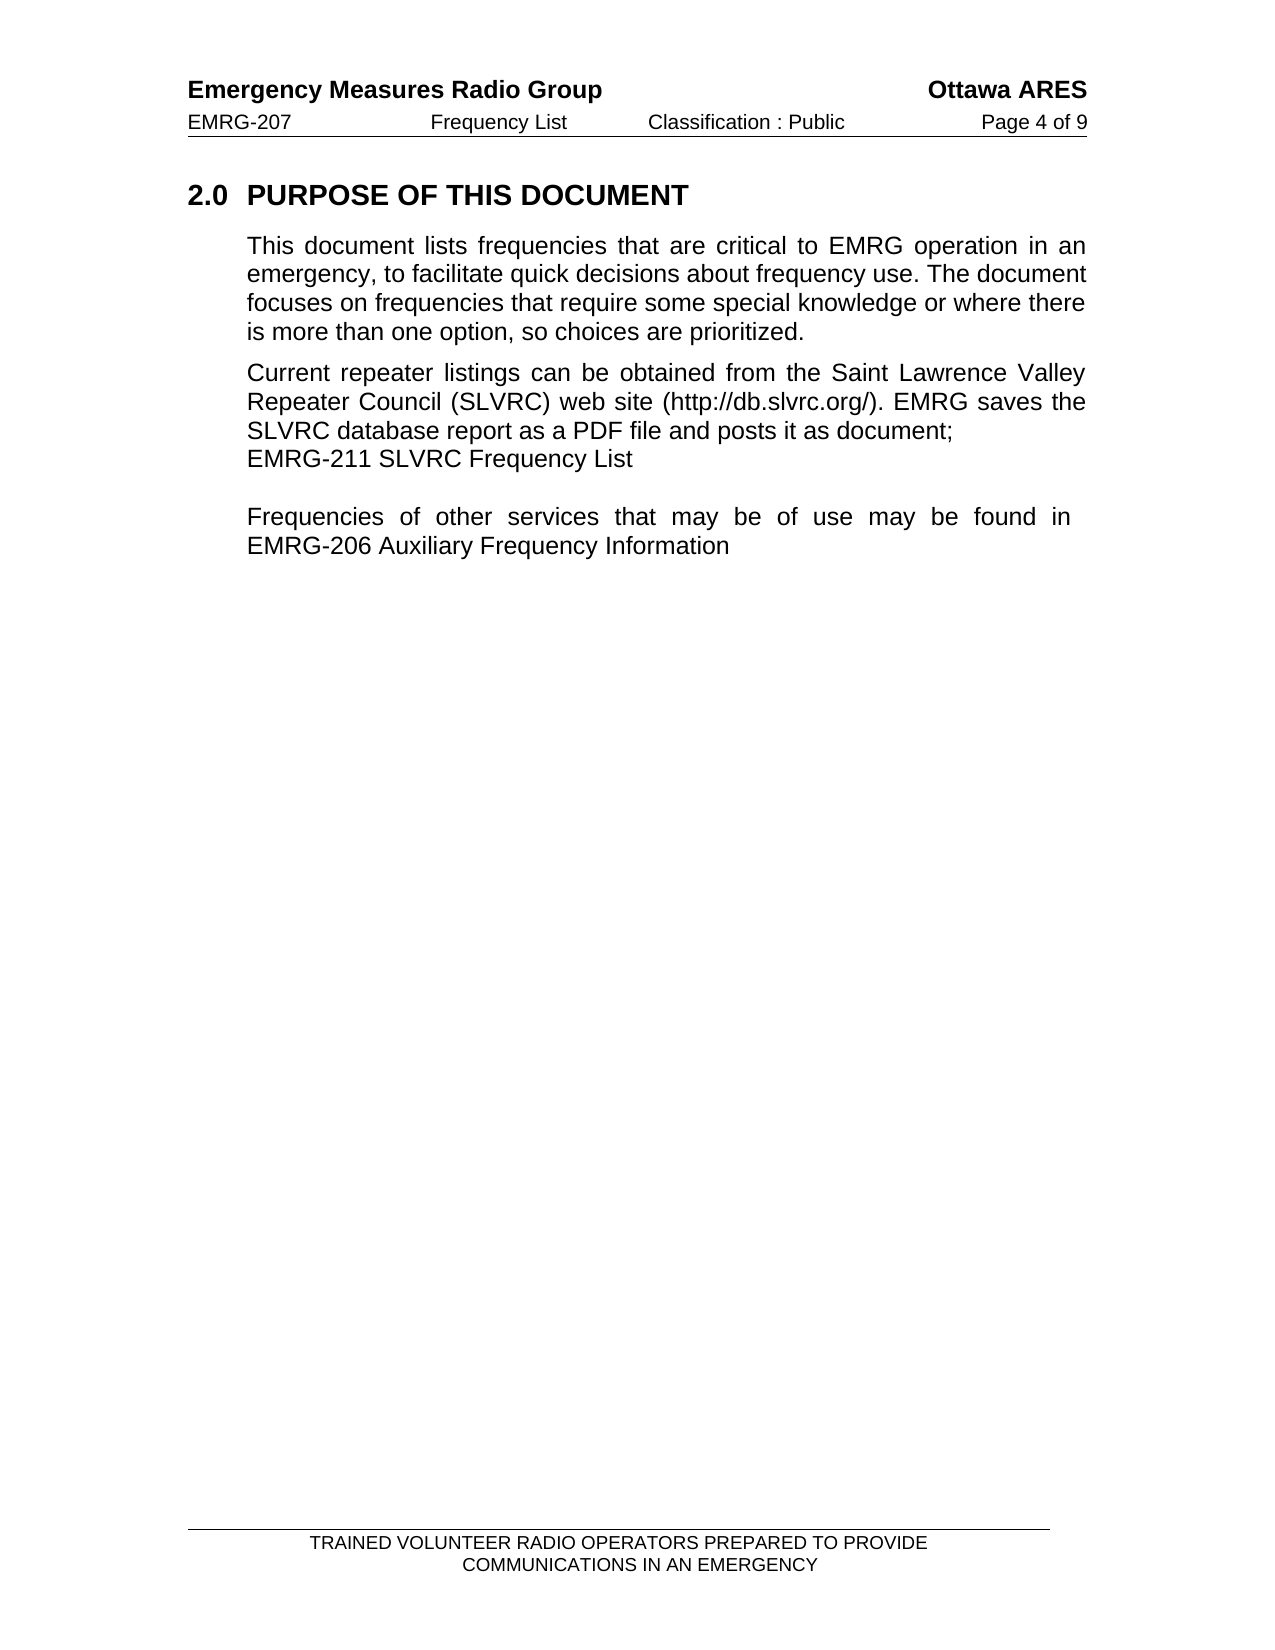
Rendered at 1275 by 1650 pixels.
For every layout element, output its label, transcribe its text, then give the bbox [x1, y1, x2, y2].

subtitle PURPOSE OF THIS DOCUMENT [187, 178, 1087, 212]
text This document lists frequencies that are critical to EMRG operation in an emergency, to facilitate quick decisions about frequency use. The document focuses on frequencies that require some special knowledge or where there is more than one option, so choices are prioritized. [247, 231, 1087, 346]
text Current repeater listings can be obtained from the Saint Lawrence Valley Repeater Council (SLVRC) web site (http://db.slvrc.org/). EMRG saves the SLVRC database report as a PDF file and posts it as document; [247, 358, 1087, 444]
text EMRG-211 SLVRC Frequency List [247, 444, 1087, 473]
text Frequencies of other services that may be of use may be found in EMRG-206 Auxiliary Frequency Information [247, 502, 1087, 559]
